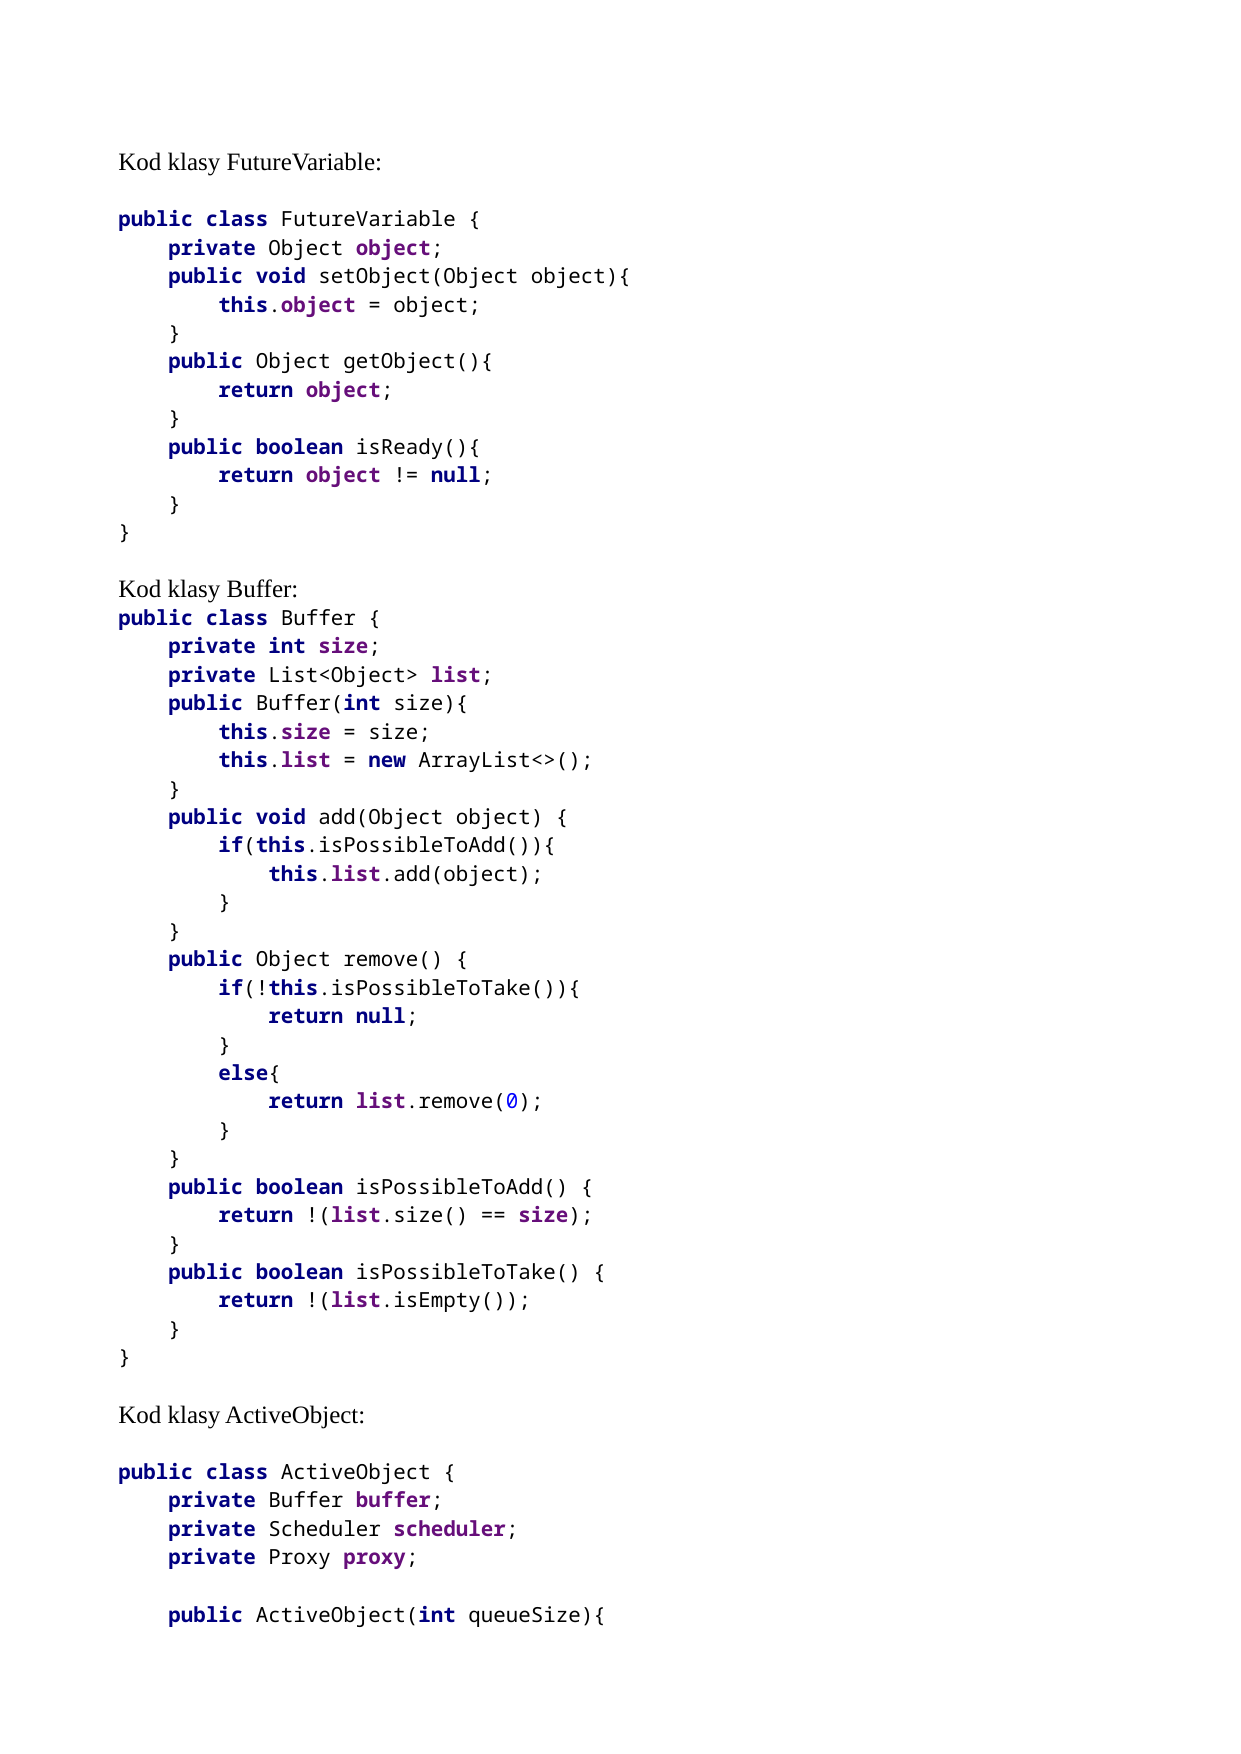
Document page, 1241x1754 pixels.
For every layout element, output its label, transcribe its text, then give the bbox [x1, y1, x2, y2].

text Kod klasy Buffer: [118, 574, 1122, 603]
text public class ActiveObject { private Buffer buffer; private Scheduler scheduler; private Proxy proxy; public ActiveObject(int queueSize){ [118, 1457, 1122, 1628]
text public class FutureVariable { private Object object; public void setObject(Object object){ this.object = object; } public Object getObject(){ return object; } public boolean isReady(){ return object != null; } } [118, 204, 1122, 546]
text public class Buffer { private int size; private List<Object> list; public Buffer(int size){ this.size = size; this.list = new ArrayList<>(); } public void add(Object object) { if(this.isPossibleToAdd()){ this.list.add(object); } } public Object remove() { if(!this.isPossibleToTake()){ return null; } else{ return list.remove(0); } } public boolean isPossibleToAdd() { return !(list.size() == size); } public boolean isPossibleToTake() { return !(list.isEmpty()); } } [118, 603, 1122, 1371]
text Kod klasy ActiveObject: [118, 1400, 1122, 1428]
text Kod klasy FutureVariable: [118, 147, 1122, 176]
